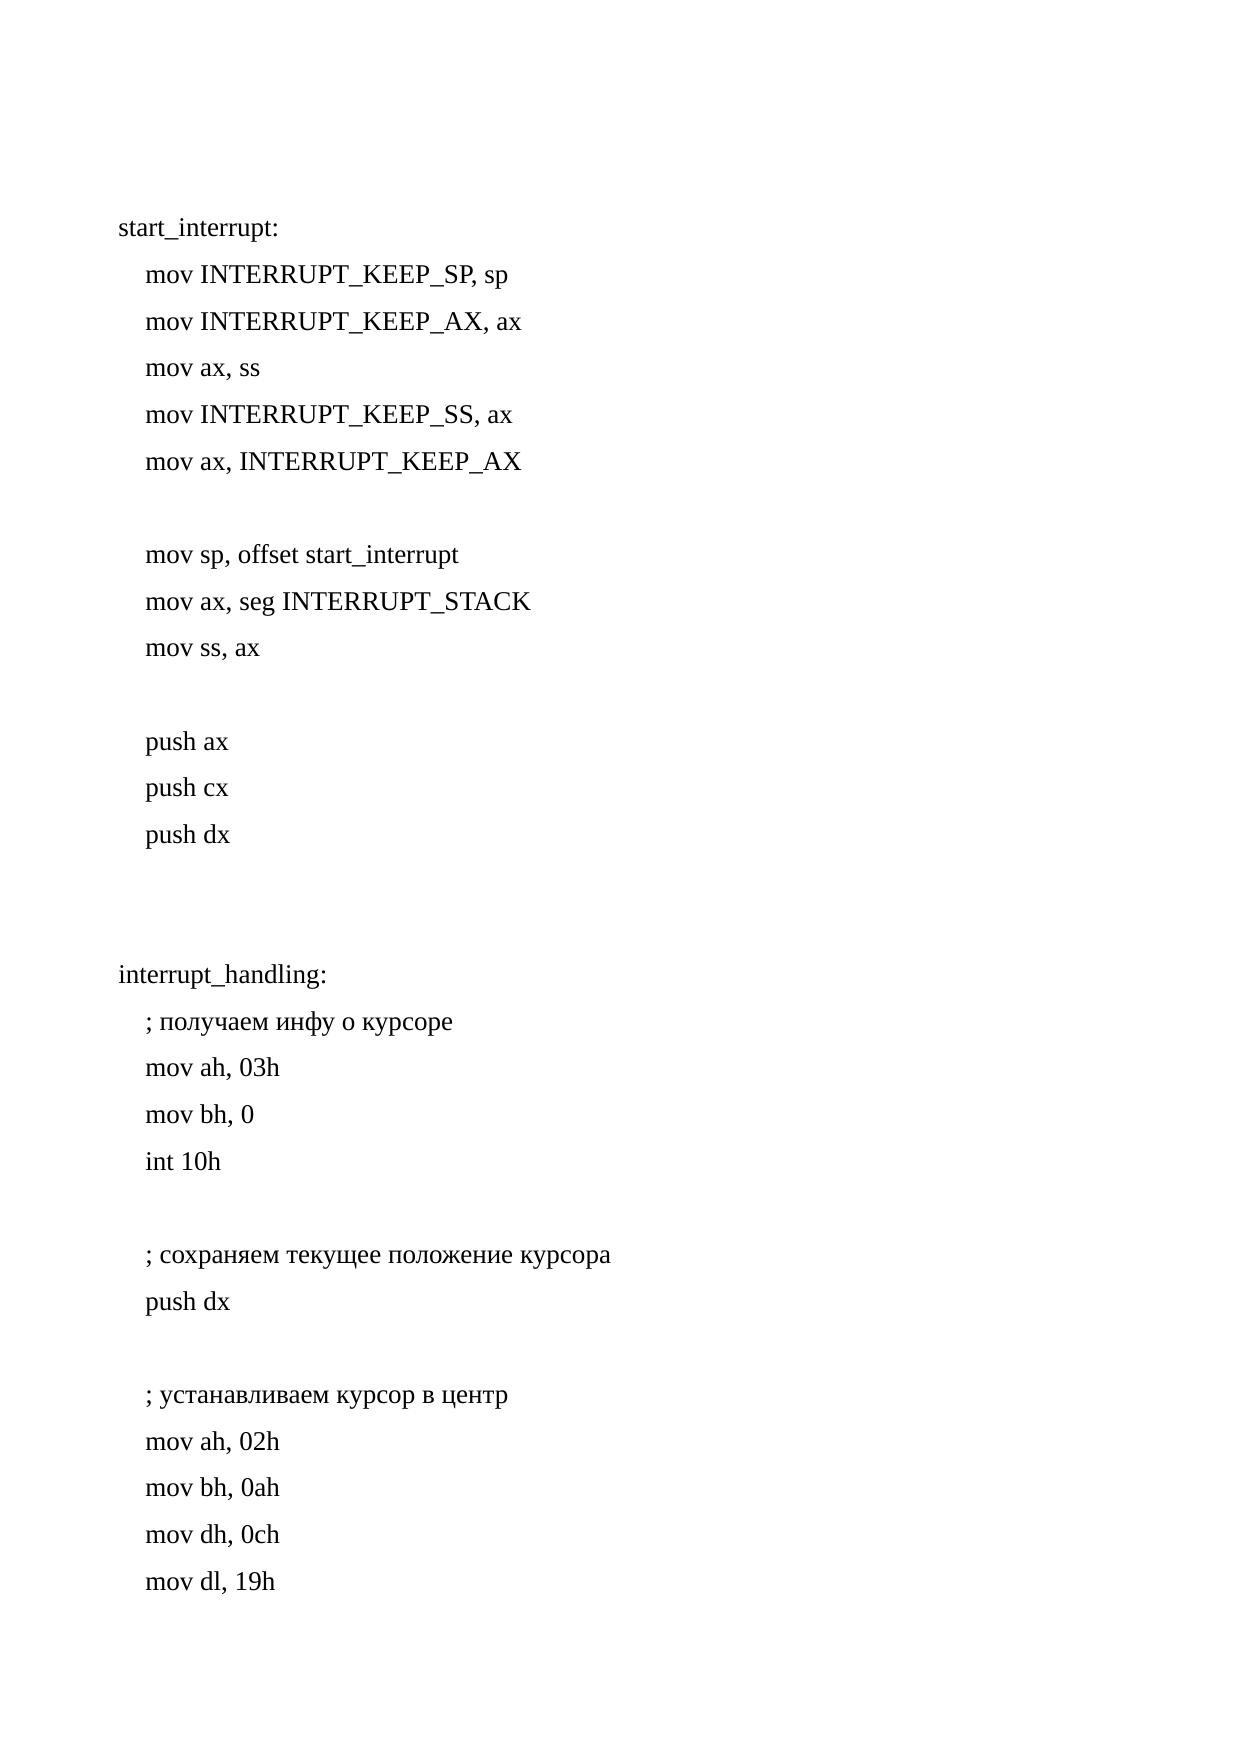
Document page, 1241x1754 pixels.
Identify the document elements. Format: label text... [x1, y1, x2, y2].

text push dx [118, 1285, 1122, 1316]
text push ax [118, 725, 1122, 756]
text mov ax, ss [118, 351, 1122, 383]
text push dx [118, 818, 1122, 849]
text int 10h [118, 1145, 1122, 1176]
text ; устанавливаем курсор в центр [118, 1378, 1122, 1409]
text mov ah, 03h [118, 1051, 1122, 1083]
text mov ss, ax [118, 631, 1122, 663]
text mov ax, seg INTERRUPT_STACK [118, 585, 1122, 616]
text mov INTERRUPT_KEEP_SS, ax [118, 398, 1122, 429]
text ; получаем инфу о курсоре [118, 1005, 1122, 1036]
text mov bh, 0ah [118, 1471, 1122, 1503]
text start_interrupt: [118, 211, 1122, 243]
text mov dh, 0ch [118, 1518, 1122, 1549]
text mov INTERRUPT_KEEP_AX, ax [118, 305, 1122, 336]
text mov ah, 02h [118, 1425, 1122, 1456]
text interrupt_handling: [118, 958, 1122, 989]
text mov ax, INTERRUPT_KEEP_AX [118, 445, 1122, 476]
text mov sp, offset start_interrupt [118, 538, 1122, 569]
text ; сохраняем текущее положение курсора [118, 1238, 1122, 1269]
text mov INTERRUPT_KEEP_SP, sp [118, 258, 1122, 289]
text mov dl, 19h [118, 1565, 1122, 1596]
text mov bh, 0 [118, 1098, 1122, 1129]
text push cx [118, 771, 1122, 803]
